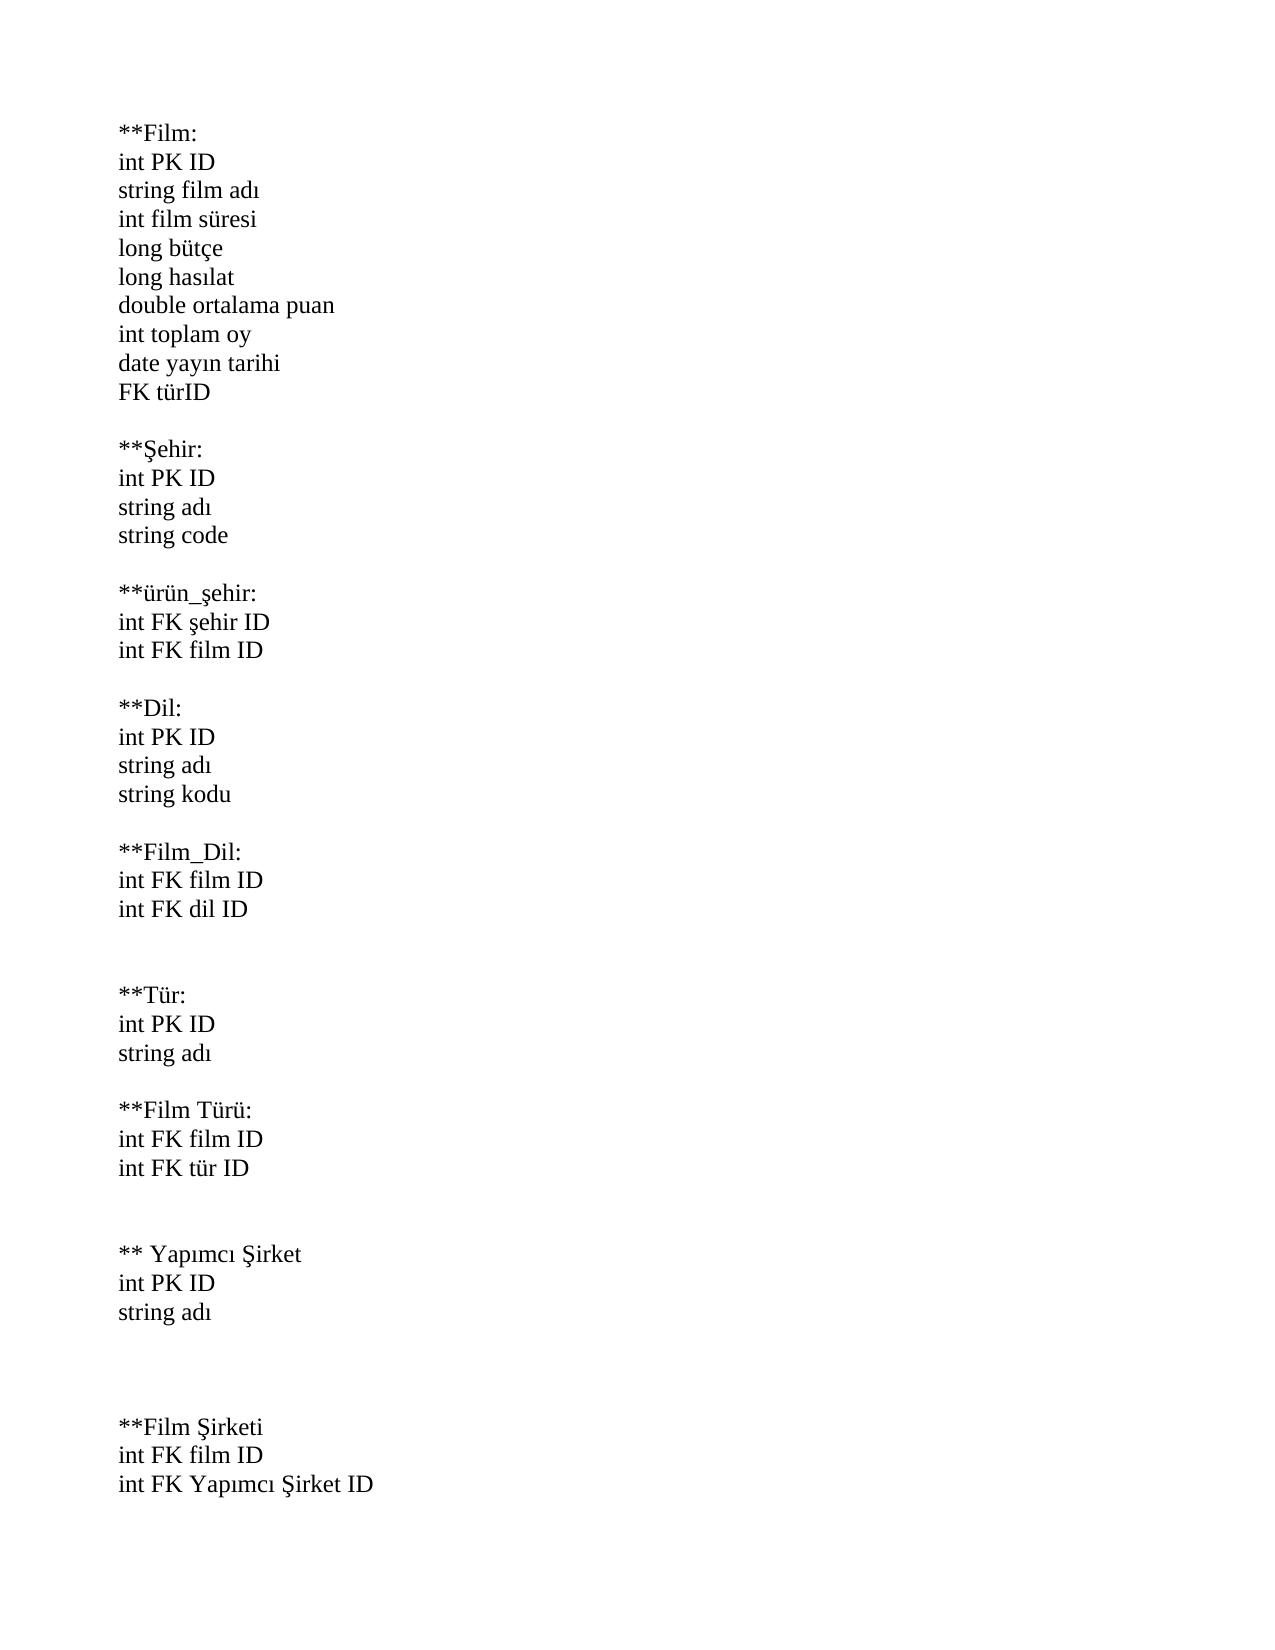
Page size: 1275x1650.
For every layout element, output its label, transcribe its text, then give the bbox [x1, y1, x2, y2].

text int FK film ID [118, 866, 1157, 894]
text int FK film ID [118, 1441, 1157, 1469]
text int FK tür ID [118, 1153, 1157, 1182]
text int FK film ID [118, 1124, 1157, 1153]
text int PK ID [118, 147, 1157, 176]
text **Dil: [118, 693, 1157, 722]
text string adı [118, 1297, 1157, 1326]
text FK türID [118, 377, 1157, 406]
text string adı [118, 751, 1157, 779]
text double ortalama puan [118, 291, 1157, 319]
text int FK şehir ID [118, 607, 1157, 636]
text int FK dil ID [118, 894, 1157, 923]
text int FK Yapımcı Şirket ID [118, 1469, 1157, 1498]
text string code [118, 521, 1157, 549]
text string adı [118, 492, 1157, 521]
text **Film Şirketi [118, 1412, 1157, 1441]
text **Şehir: [118, 434, 1157, 463]
text int PK ID [118, 463, 1157, 492]
text long hasılat [118, 262, 1157, 291]
text **Film: [118, 118, 1157, 147]
text int FK film ID [118, 636, 1157, 664]
text **Tür: [118, 981, 1157, 1009]
text long bütçe [118, 233, 1157, 262]
text int PK ID [118, 1268, 1157, 1297]
text ** Yapımcı Şirket [118, 1239, 1157, 1268]
text **Film Türü: [118, 1096, 1157, 1124]
text int film süresi [118, 204, 1157, 233]
text **ürün_şehir: [118, 578, 1157, 607]
text **Film_Dil: [118, 837, 1157, 866]
text string adı [118, 1038, 1157, 1067]
text int PK ID [118, 1009, 1157, 1038]
text string kodu [118, 779, 1157, 808]
text string film adı [118, 176, 1157, 204]
text int PK ID [118, 722, 1157, 751]
text date yayın tarihi [118, 348, 1157, 377]
text int toplam oy [118, 319, 1157, 348]
